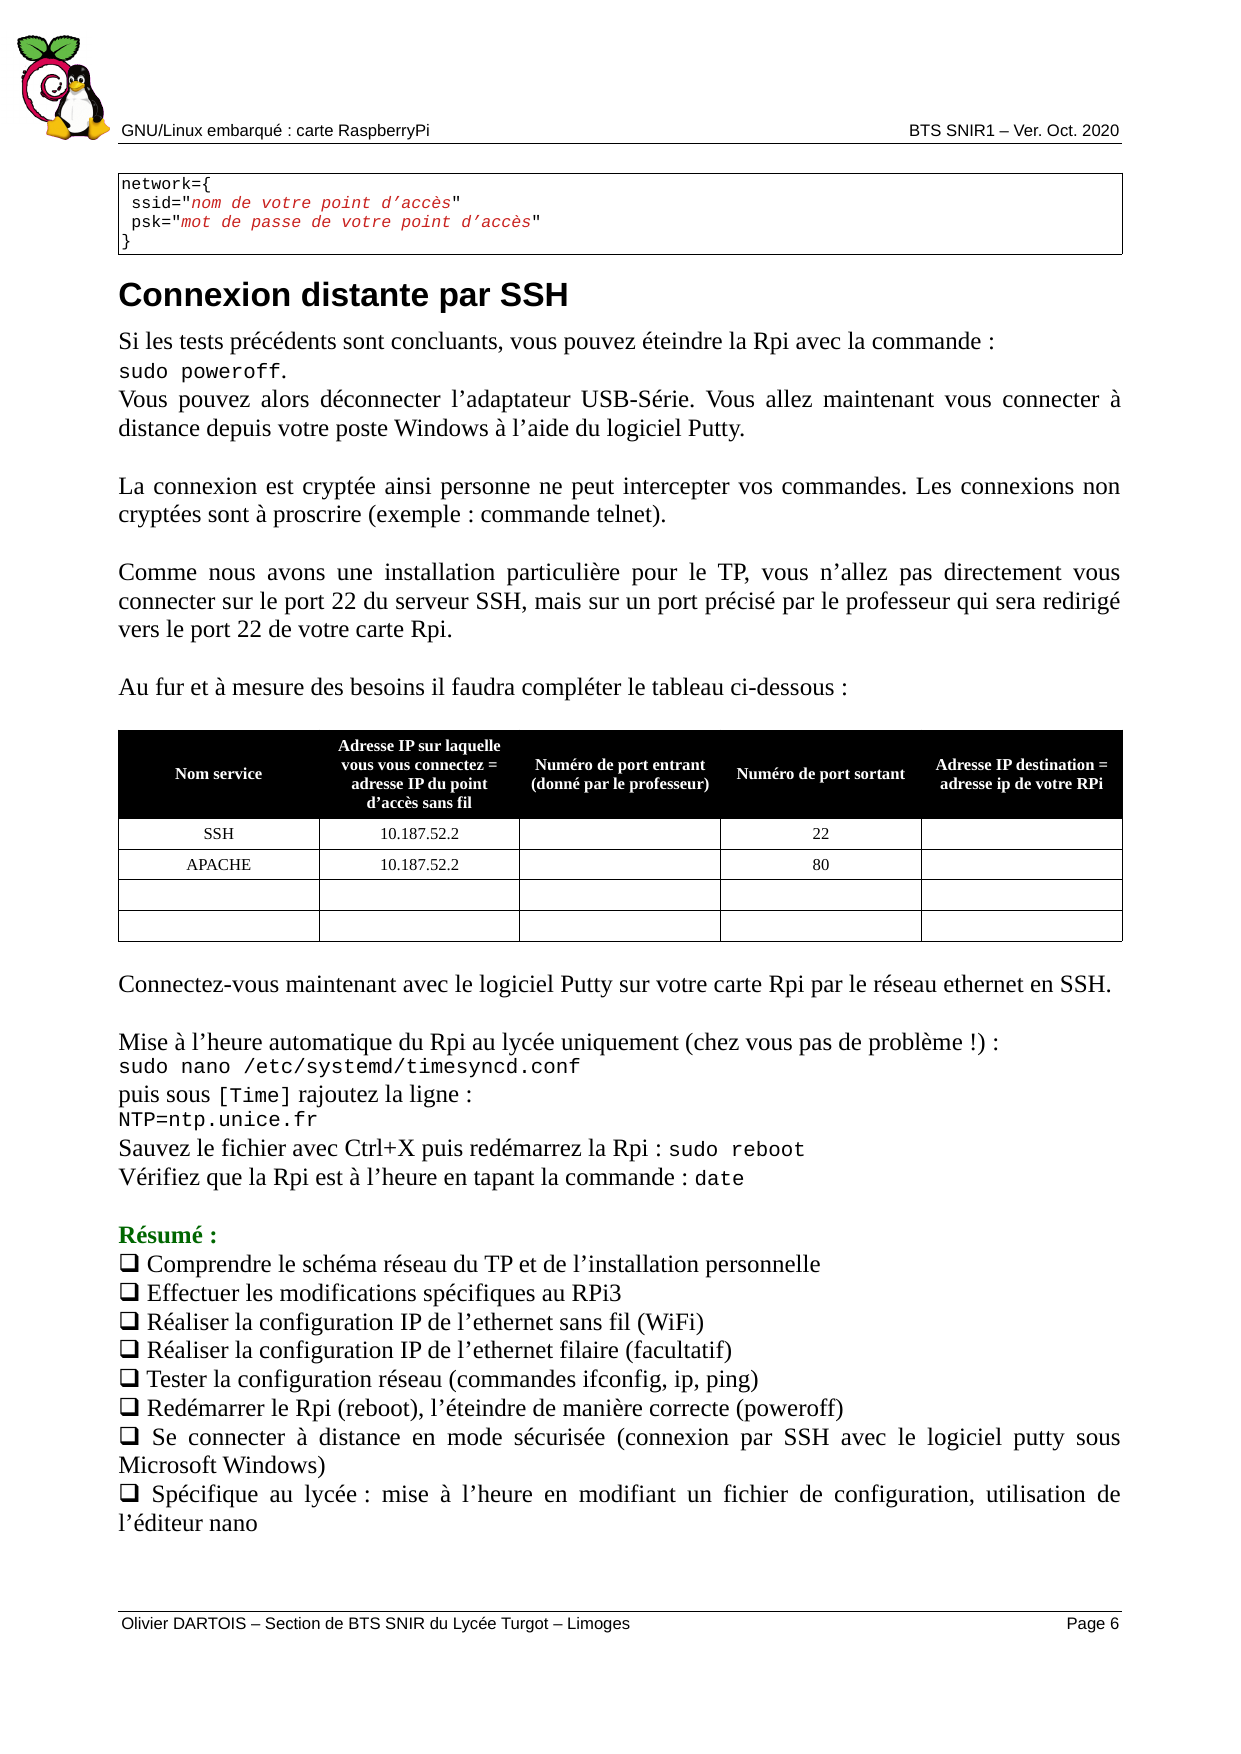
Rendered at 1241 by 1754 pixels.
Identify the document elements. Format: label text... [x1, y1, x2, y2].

table_cell [119, 911, 319, 941]
table_cell 10.187.52.2 [320, 850, 519, 879]
text Mise à l’heure automatique du Rpi au lycée uniquement (chez vous pas de problème !) : [118, 1027, 1122, 1056]
table_cell APACHE [119, 850, 319, 879]
text ❑ Redémarrer le Rpi (reboot), l’éteindre de manière correcte (poweroff) [118, 1393, 1122, 1422]
table_cell 22 [721, 819, 921, 848]
text ❑ Se connecter à distance en mode sécurisée (connexion par SSH avec le logiciel putty sous Microsoft Windows) [118, 1422, 1122, 1479]
text ssid="nom de votre point d’accès" [119, 192, 1122, 210]
table_cell SSH [119, 819, 319, 848]
subtitle Connexion distante par SSH [118, 275, 1122, 314]
text puis sous [Time] rajoutez la ligne : [118, 1079, 1122, 1109]
table_header Adresse IP destination = adresse ip de votre RPi [922, 731, 1122, 818]
text ❑ Comprendre le schéma réseau du TP et de l’installation personnelle [118, 1249, 1122, 1278]
text ❑ Spécifique au lycée : mise à l’heure en modifiant un fichier de configuration, utilisation de l’éditeur nano [118, 1479, 1122, 1537]
text Comme nous avons une installation particulière pour le TP, vous n’allez pas directement vous connecter sur le port 22 du serveur SSH, mais sur un port précisé par le professeur qui sera redirigé vers le port 22 de votre carte Rpi. [118, 557, 1122, 643]
text ❑ Effectuer les modifications spécifiques au RPi3 [118, 1278, 1122, 1307]
text Connectez-vous maintenant avec le logiciel Putty sur votre carte Rpi par le réseau ethernet en SSH. [118, 969, 1122, 998]
table_header Numéro de port entrant (donné par le professeur) [520, 731, 720, 818]
text ❑ Réaliser la configuration IP de l’ethernet sans fil (WiFi) [118, 1307, 1122, 1336]
table_cell 80 [721, 850, 921, 879]
text ❑ Tester la configuration réseau (commandes ifconfig, ip, ping) [118, 1364, 1122, 1393]
table_header Numéro de port sortant [721, 731, 921, 818]
table_cell [922, 819, 1122, 848]
text Au fur et à mesure des besoins il faudra compléter le tableau ci-dessous : [118, 672, 1122, 701]
text psk="mot de passe de votre point d’accès" [119, 210, 1122, 229]
text NTP=ntp.unice.fr [118, 1109, 1122, 1133]
table_cell [119, 880, 319, 910]
table_header Adresse IP sur laquelle vous vous connectez = adresse IP du point d’accès sans fil [320, 731, 519, 818]
table_cell [922, 911, 1122, 941]
text Résumé : [118, 1221, 1122, 1249]
text sudo poweroff. [118, 355, 1122, 384]
table_cell [520, 880, 720, 910]
table_cell [520, 819, 720, 848]
text } [119, 229, 1122, 254]
picture [0, 31, 112, 142]
text Si les tests précédents sont concluants, vous pouvez éteindre la Rpi avec la commande : [118, 326, 1122, 355]
text La connexion est cryptée ainsi personne ne peut intercepter vos commandes. Les connexions non cryptées sont à proscrire (exemple : commande telnet). [118, 471, 1122, 528]
table_cell [721, 880, 921, 910]
text ❑ Réaliser la configuration IP de l’ethernet filaire (facultatif) [118, 1336, 1122, 1364]
table_cell [320, 880, 519, 910]
text Sauvez le fichier avec Ctrl+X puis redémarrez la Rpi : sudo reboot [118, 1133, 1122, 1162]
table_cell [922, 850, 1122, 879]
text Vous pouvez alors déconnecter l’adaptateur USB-Série. Vous allez maintenant vous connecter à distance depuis votre poste Windows à l’aide du logiciel Putty. [118, 384, 1122, 442]
table_cell 10.187.52.2 [320, 819, 519, 848]
table_cell [320, 911, 519, 941]
table_cell [721, 911, 921, 941]
table_header Nom service [119, 731, 319, 818]
text Vérifiez que la Rpi est à l’heure en tapant la commande : date [118, 1162, 1122, 1192]
table_cell [520, 850, 720, 879]
table_cell [520, 911, 720, 941]
text network={ [119, 174, 1122, 192]
text sudo nano /etc/systemd/timesyncd.conf [118, 1056, 1122, 1079]
table_cell [922, 880, 1122, 910]
